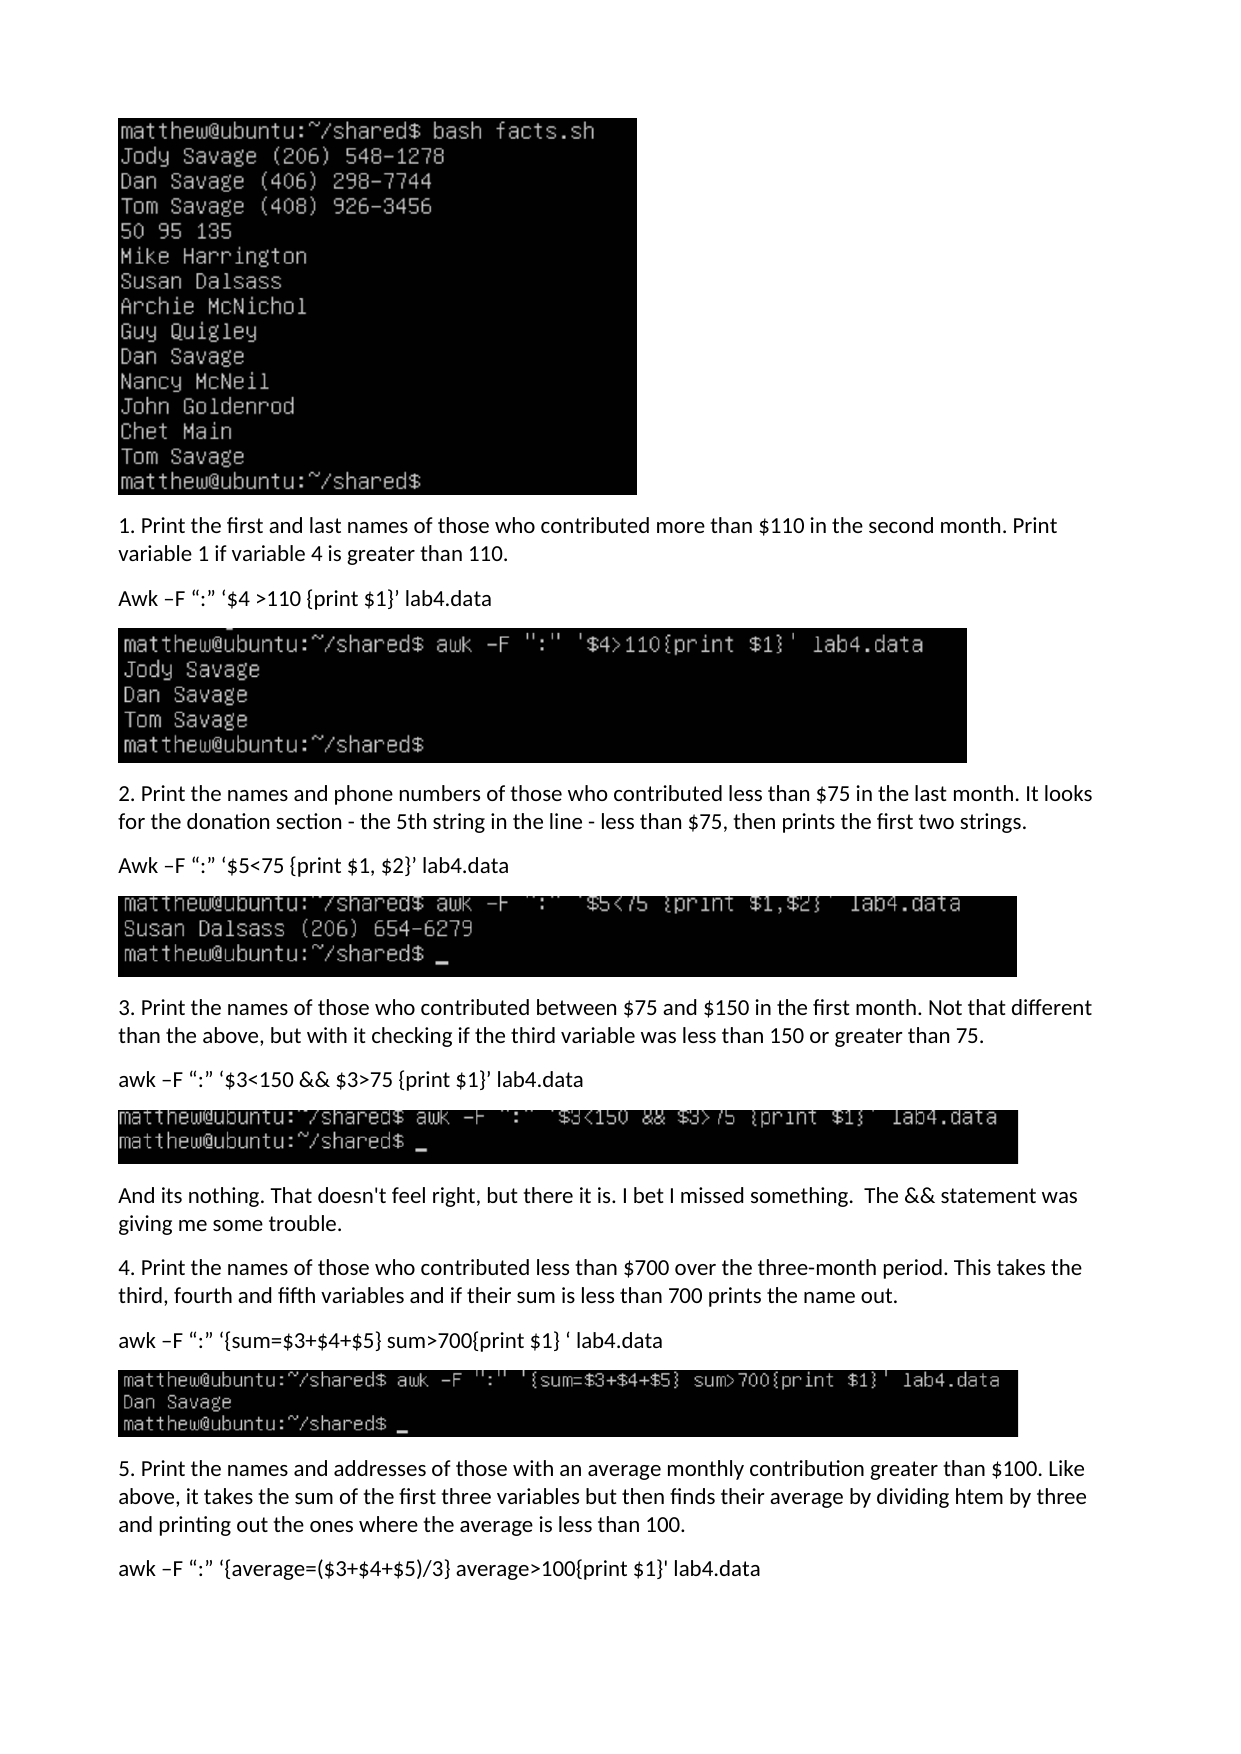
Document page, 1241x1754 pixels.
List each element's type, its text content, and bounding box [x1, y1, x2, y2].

text 4. Print the names of those who contributed less than $700 over the three-month period. This takes the third, fourth and fifth variables and if their sum is less than 700 prints the name out. [118, 1253, 1122, 1309]
text 1. Print the first and last names of those who contributed more than $110 in the second month. Print variable 1 if variable 4 is greater than 110. [118, 511, 1122, 567]
text 3. Print the names of those who contributed between $75 and $150 in the first month. Not that different than the above, but with it checking if the third variable was less than 150 or greater than 75. [118, 993, 1122, 1049]
text Awk –F “:” ‘$5<75 {print $1, $2}’ lab4.data [118, 852, 1122, 879]
text awk –F “:” ‘$3<150 && $3>75 {print $1}’ lab4.data [118, 1066, 1122, 1094]
text 2. Print the names and phone numbers of those who contributed less than $75 in the last month. It looks for the donation section - the 5th string in the line - less than $75, then prints the first two strings. [118, 779, 1122, 835]
text And its nothing. That doesn't feel right, but there it is. I bet I missed something. The && statement was giving me some trouble. [118, 1181, 1122, 1237]
text awk –F “:” ‘{sum=$3+$4+$5} sum>700{print $1} ‘ lab4.data [118, 1326, 1122, 1354]
text awk –F “:” ‘{average=($3+$4+$5)/3} average>100{print $1}' lab4.data [118, 1554, 1122, 1582]
text Awk –F “:” ‘$4 >110 {print $1}’ lab4.data [118, 584, 1122, 612]
text 5. Print the names and addresses of those with an average monthly contribution greater than $100. Like above, it takes the sum of the first three variables but then finds their average by dividing htem by three and printing out the ones where the average is less than 100. [118, 1454, 1122, 1538]
